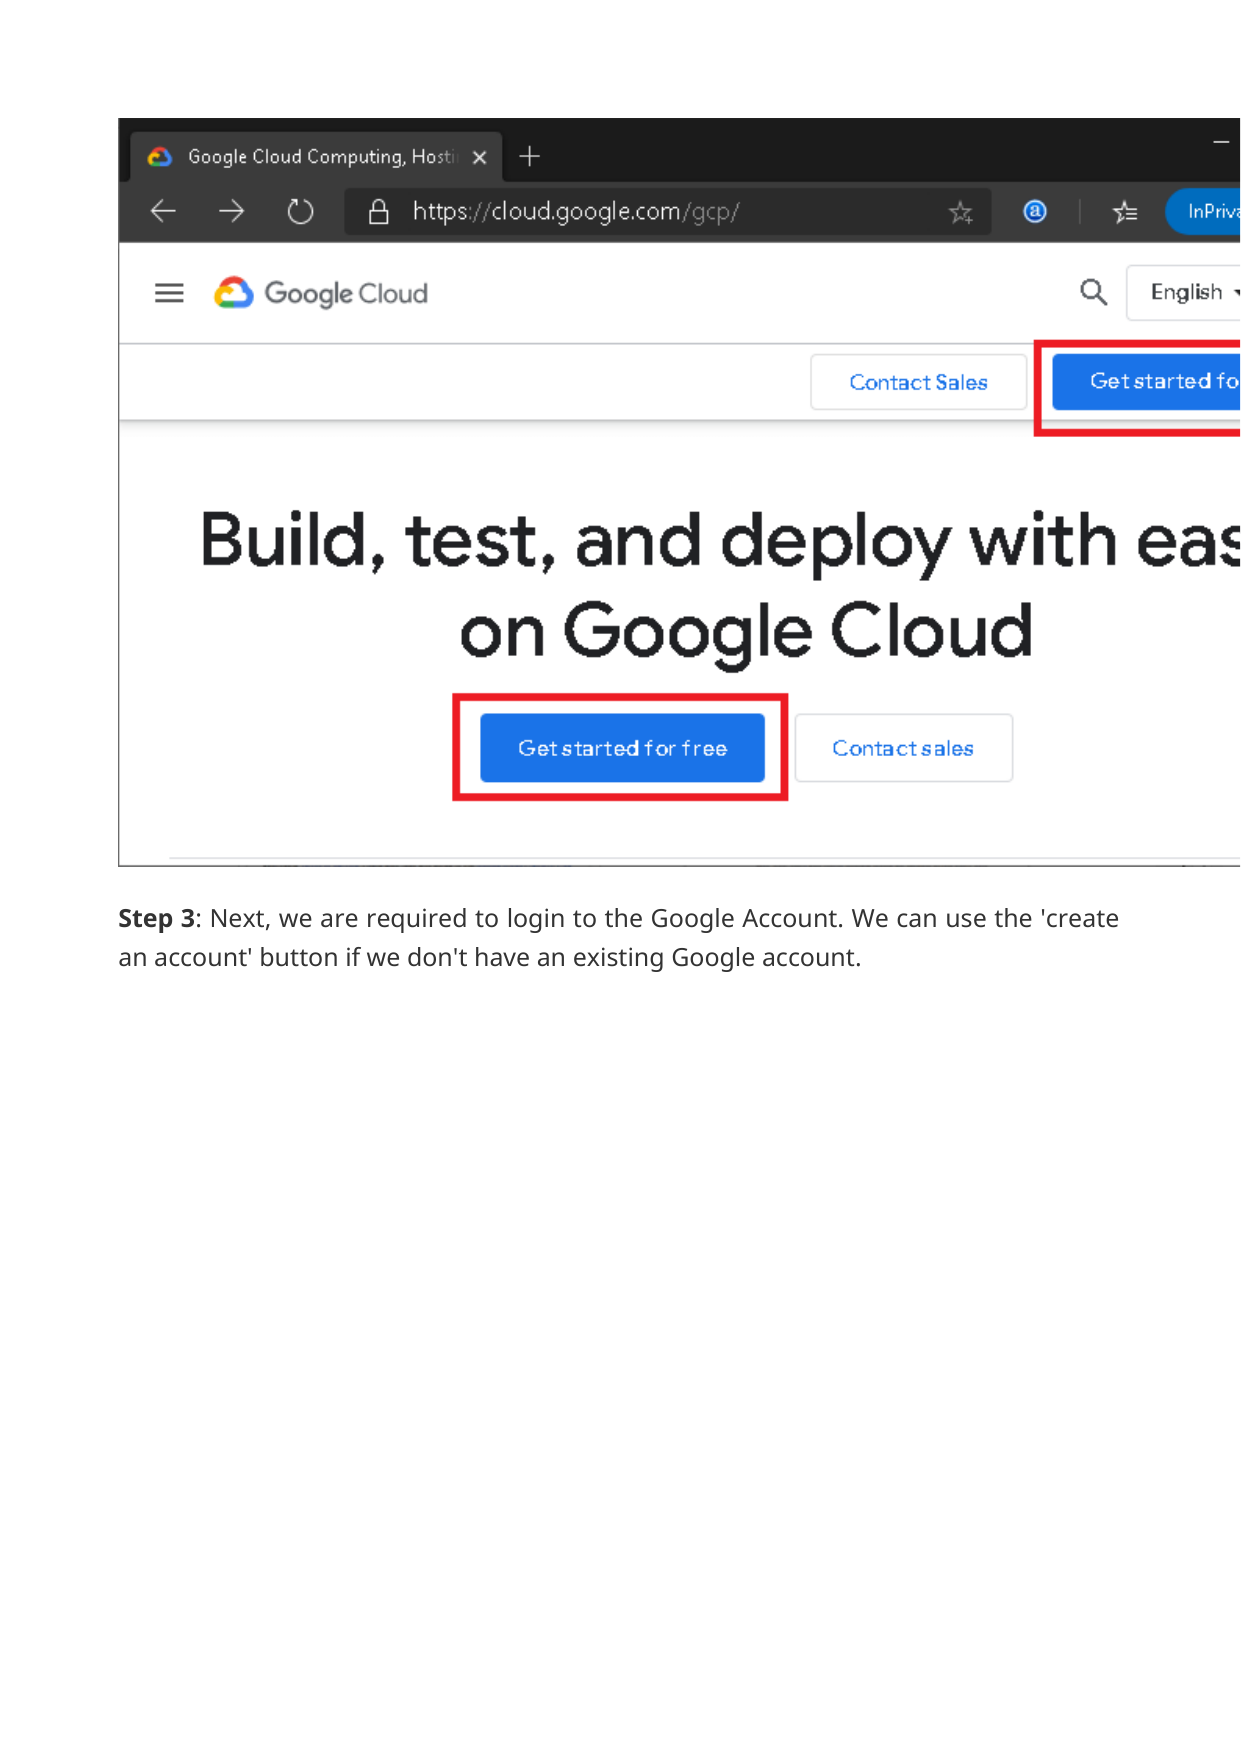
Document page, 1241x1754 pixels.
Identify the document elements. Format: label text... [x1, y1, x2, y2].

text Step 3: Next, we are required to login to the Google Account. We can use the 'create an account' button if we don't have an existing Google account. [118, 900, 1122, 973]
picture [118, 118, 1241, 867]
